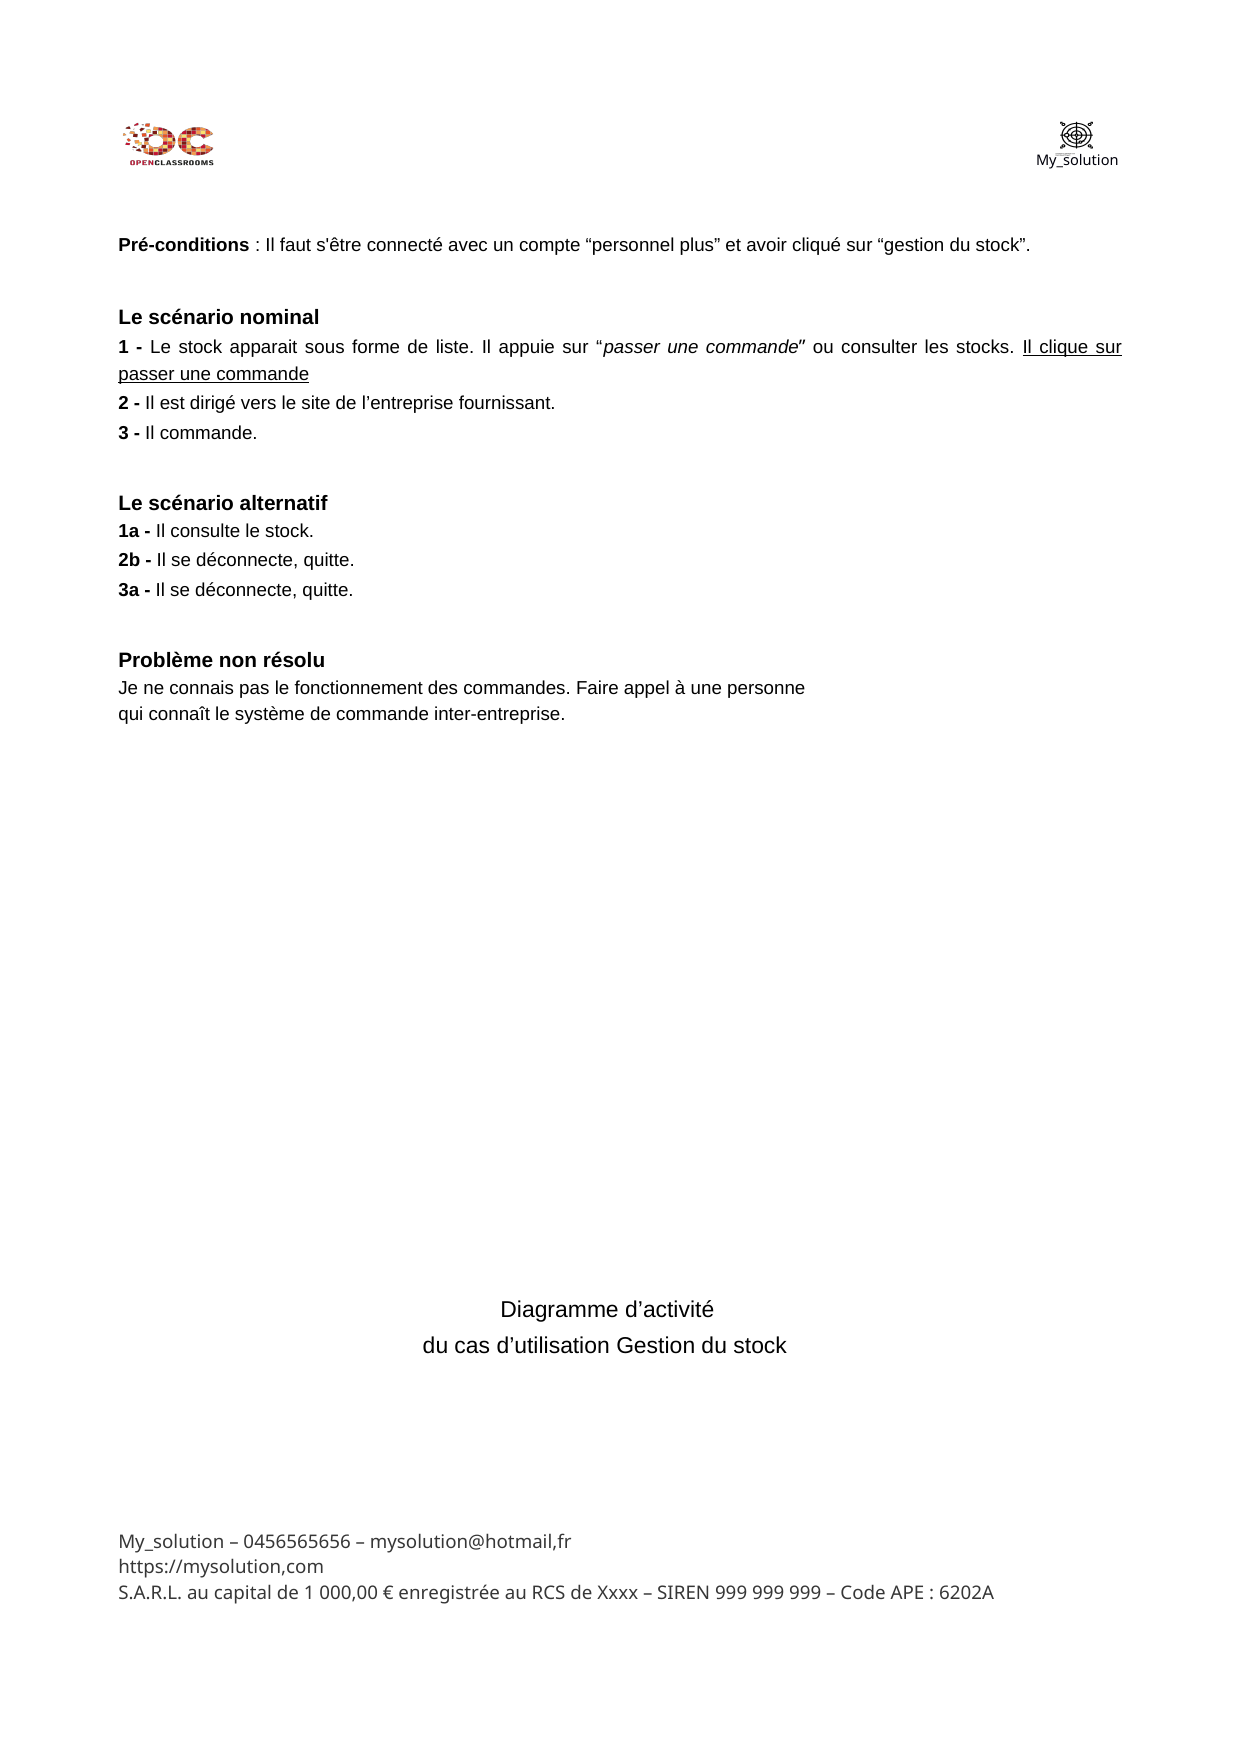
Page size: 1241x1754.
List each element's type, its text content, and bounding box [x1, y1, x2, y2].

picture [119, 118, 217, 170]
text Problème non résolu [118, 648, 1122, 672]
text Le scénario alternatif [118, 491, 1122, 515]
picture [1052, 118, 1101, 158]
text 2b - Il se déconnecte, quitte. [118, 546, 1122, 571]
text Je ne connais pas le fonctionnement des commandes. Faire appel à une personne [118, 677, 1122, 698]
text 1 - Le stock apparait sous forme de liste. Il appuie sur “passer une commande” ou consulter les stocks. Il clique sur passer une commande [118, 333, 1122, 385]
text Diagramme d’activité [118, 1296, 1122, 1322]
text qui connaît le système de commande inter-entreprise. [118, 703, 1122, 724]
text 1a - Il consulte le stock. [118, 520, 1122, 542]
text 3a - Il se déconnecte, quitte. [118, 576, 1122, 602]
text 3 - Il commande. [118, 420, 1122, 445]
text Le scénario nominal [118, 305, 1122, 329]
text Pré-conditions : Il faut s'être connecté avec un compte “personnel plus” et avoir cliqué sur “gestion du stock”. [118, 234, 1122, 256]
text 2 - Il est dirigé vers le site de l’entreprise fournissant. [118, 389, 1122, 414]
text du cas d’utilisation Gestion du stock [118, 1332, 1122, 1359]
